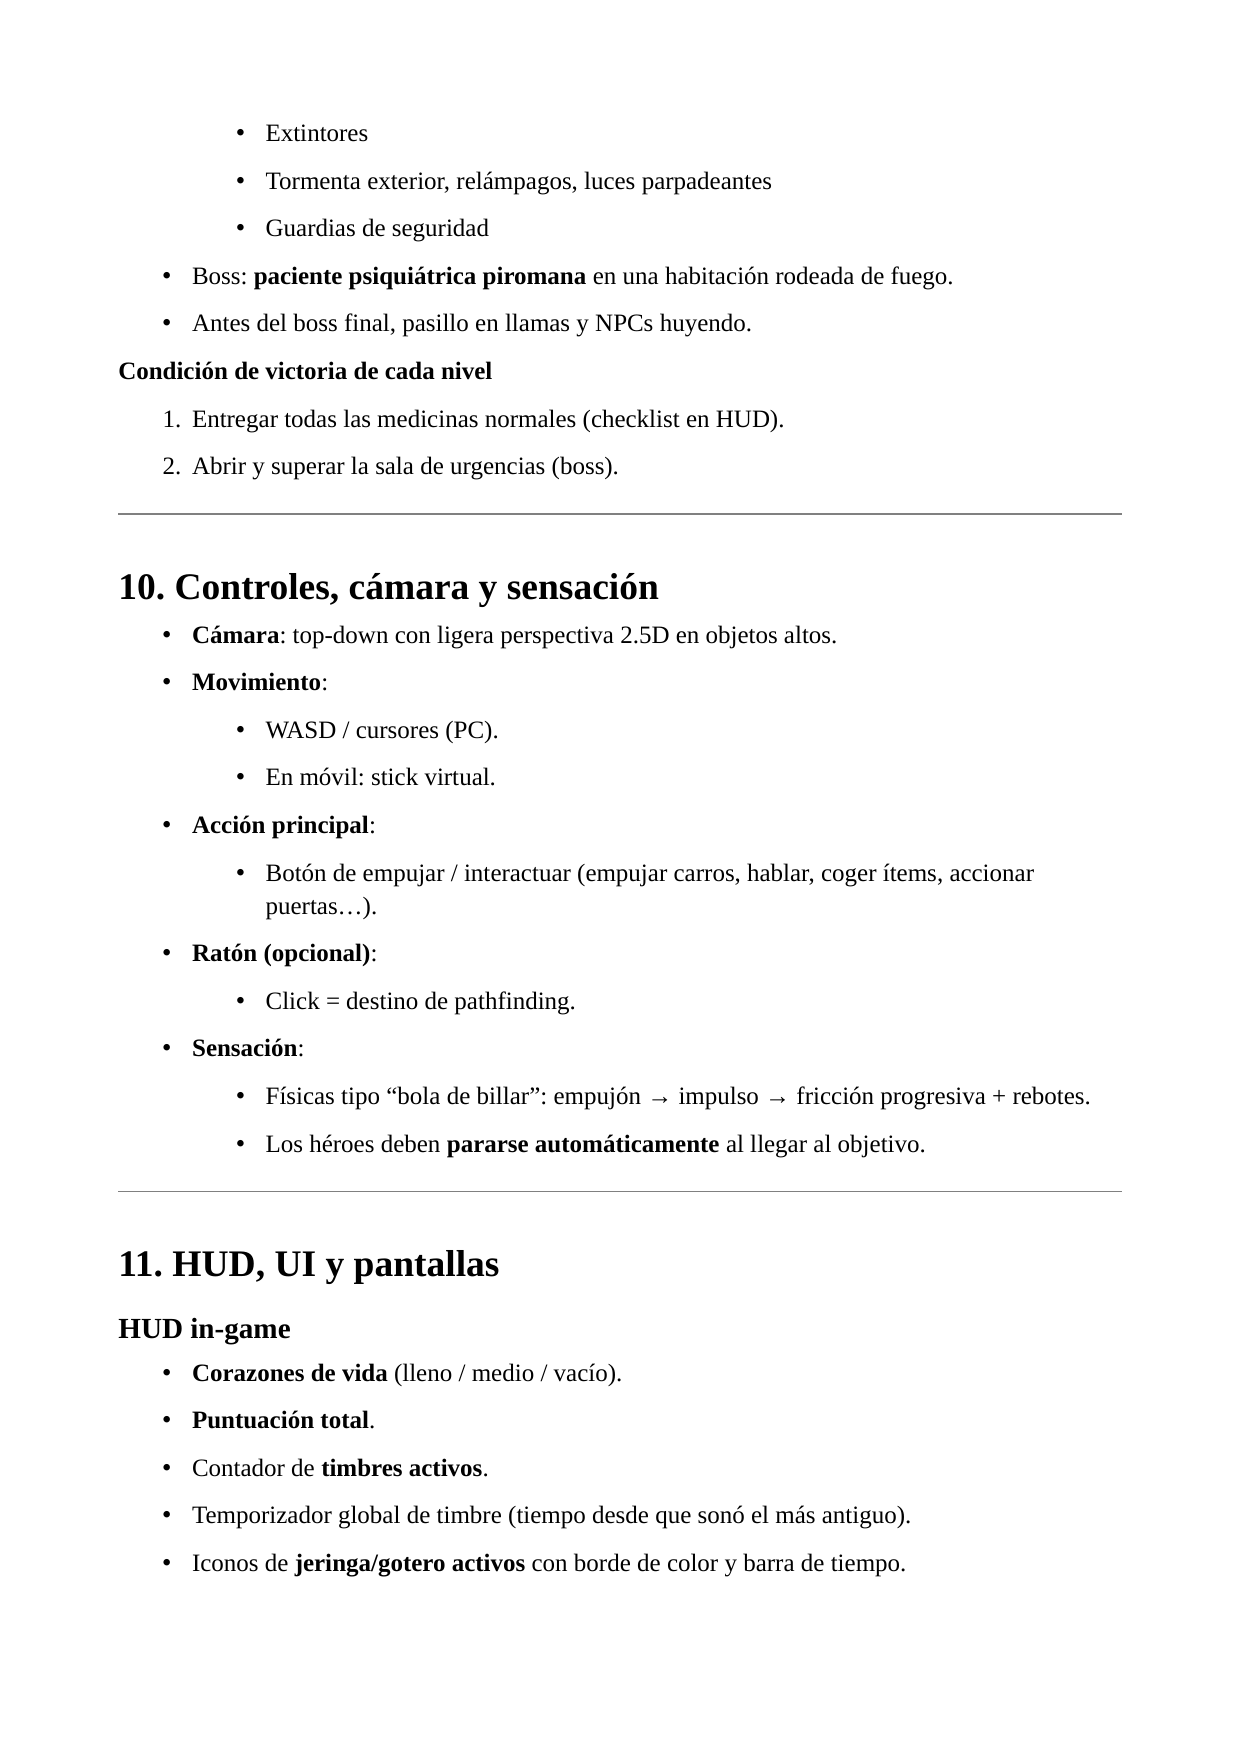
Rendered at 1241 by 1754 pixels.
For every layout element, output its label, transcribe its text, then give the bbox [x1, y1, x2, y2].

list Boss: paciente psiquiátrica piromana en una habitación rodeada de fuego. [162, 261, 1122, 290]
list Guardias de seguridad [236, 213, 1122, 242]
list Antes del boss final, pasillo en llamas y NPCs huyendo. [162, 308, 1122, 337]
subtitle HUD in-game [118, 1312, 1122, 1345]
list Corazones de vida (lleno / medio / vacío). [162, 1358, 1122, 1386]
list Puntuación total. [162, 1405, 1122, 1434]
list Sensación: [162, 1033, 1122, 1062]
list En móvil: stick virtual. [236, 762, 1122, 791]
list Iconos de jeringa/gotero activos con borde de color y barra de tiempo. [162, 1548, 1122, 1577]
list Temporizador global de timbre (tiempo desde que sonó el más antiguo). [162, 1501, 1122, 1529]
list Cámara: top-down con ligera perspectiva 2.5D en objetos altos. [162, 620, 1122, 648]
subtitle 11. HUD, UI y pantallas [118, 1241, 1122, 1284]
list Ratón (opcional): [162, 938, 1122, 967]
list Acción principal: [162, 810, 1122, 839]
list Físicas tipo “bola de billar”: empujón → impulso → fricción progresiva + rebotes. [236, 1081, 1122, 1110]
list Los héroes deben pararse automáticamente al llegar al objetivo. [236, 1129, 1122, 1157]
list Extintores [236, 118, 1122, 147]
list Abrir y superar la sala de urgencias (boss). [162, 451, 1122, 480]
text Condición de victoria de cada nivel [118, 356, 1122, 385]
list Entregar todas las medicinas normales (checklist en HUD). [162, 404, 1122, 432]
list Contador de timbres activos. [162, 1453, 1122, 1482]
list Movimiento: [162, 667, 1122, 696]
list Click = destino de pathfinding. [236, 986, 1122, 1015]
subtitle 10. Controles, cámara y sensación [118, 564, 1122, 607]
list Tormenta exterior, relámpagos, luces parpadeantes [236, 166, 1122, 194]
list Botón de empujar / interactuar (empujar carros, hablar, coger ítems, accionar puertas…). [236, 858, 1122, 919]
list WASD / cursores (PC). [236, 715, 1122, 744]
